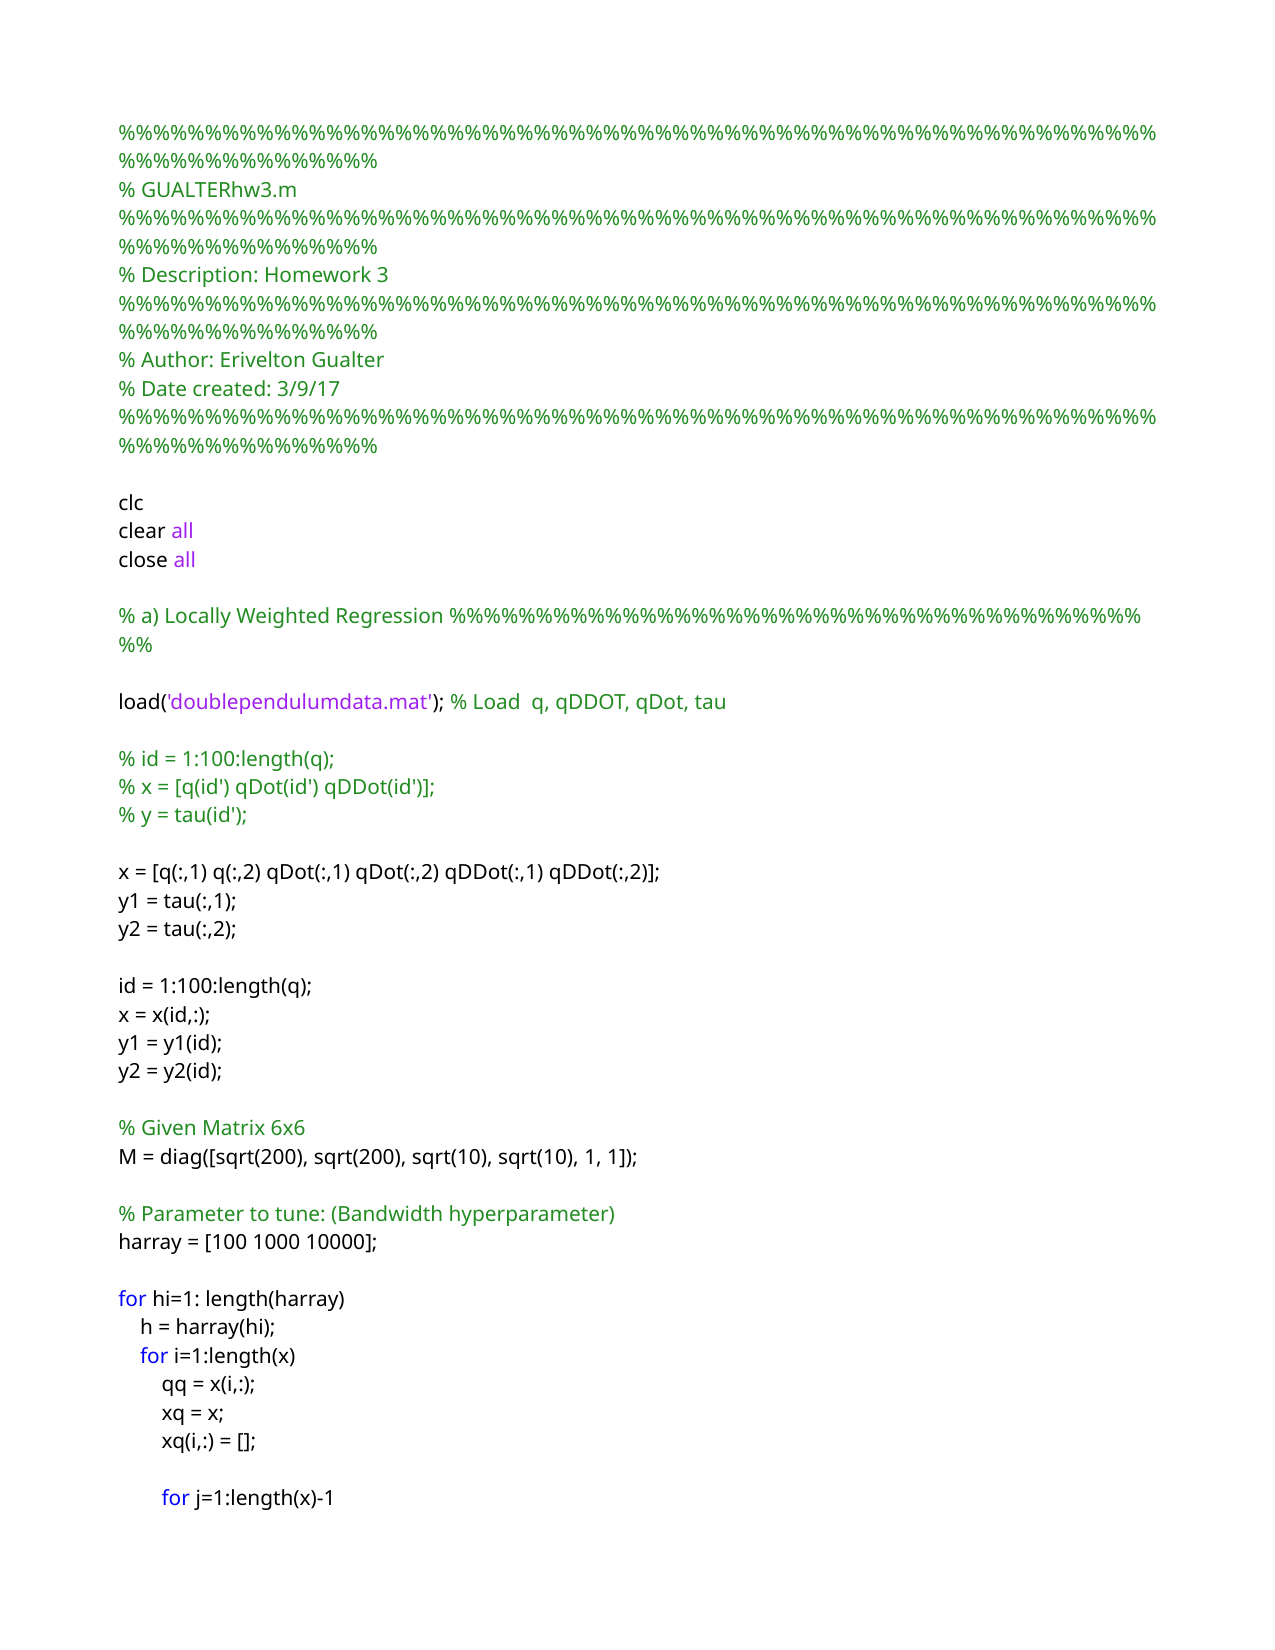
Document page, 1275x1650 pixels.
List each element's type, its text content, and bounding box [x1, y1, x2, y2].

text load('doublependulumdata.mat'); % Load q, qDDOT, qDot, tau [118, 687, 1157, 715]
text for i=1:length(x) [118, 1341, 1157, 1369]
text % Description: Homework 3 [118, 260, 1157, 289]
text close all [118, 545, 1157, 573]
text y2 = tau(:,2); [118, 914, 1157, 943]
text clear all [118, 516, 1157, 545]
text % Author: Erivelton Gualter [118, 346, 1157, 374]
text % Given Matrix 6x6 [118, 1113, 1157, 1142]
text %%%%%%%%%%%%%%%%%%%%%%%%%%%%%%%%%%%%%%%%%%%%%%%%%%%%%%%%%%%%%%%%%%%%%%%%%%% [118, 203, 1157, 260]
text %%%%%%%%%%%%%%%%%%%%%%%%%%%%%%%%%%%%%%%%%%%%%%%%%%%%%%%%%%%%%%%%%%%%%%%%%%% [118, 289, 1157, 346]
text M = diag([sqrt(200), sqrt(200), sqrt(10), sqrt(10), 1, 1]); [118, 1142, 1157, 1170]
text % a) Locally Weighted Regression %%%%%%%%%%%%%%%%%%%%%%%%%%%%%%%%%%%%%%%%%% [118, 602, 1157, 658]
text for hi=1: length(harray) [118, 1284, 1157, 1312]
text y1 = y1(id); [118, 1028, 1157, 1057]
text id = 1:100:length(q); [118, 971, 1157, 1000]
text xq(i,:) = []; [118, 1426, 1157, 1455]
text clc [118, 488, 1157, 516]
text xq = x; [118, 1398, 1157, 1426]
text h = harray(hi); [118, 1312, 1157, 1341]
text % Parameter to tune: (Bandwidth hyperparameter) [118, 1199, 1157, 1227]
text y1 = tau(:,1); [118, 886, 1157, 914]
text %%%%%%%%%%%%%%%%%%%%%%%%%%%%%%%%%%%%%%%%%%%%%%%%%%%%%%%%%%%%%%%%%%%%%%%%%%% [118, 118, 1157, 175]
text harray = [100 1000 10000]; [118, 1227, 1157, 1256]
text %%%%%%%%%%%%%%%%%%%%%%%%%%%%%%%%%%%%%%%%%%%%%%%%%%%%%%%%%%%%%%%%%%%%%%%%%%% [118, 402, 1157, 459]
text x = [q(:,1) q(:,2) qDot(:,1) qDot(:,2) qDDot(:,1) qDDot(:,2)]; [118, 857, 1157, 886]
text for j=1:length(x)-1 [118, 1483, 1157, 1512]
text qq = x(i,:); [118, 1369, 1157, 1398]
text % id = 1:100:length(q); [118, 744, 1157, 772]
text % y = tau(id'); [118, 801, 1157, 829]
text % Date created: 3/9/17 [118, 374, 1157, 402]
text x = x(id,:); [118, 1000, 1157, 1028]
text % GUALTERhw3.m [118, 175, 1157, 203]
text % x = [q(id') qDot(id') qDDot(id')]; [118, 772, 1157, 801]
text y2 = y2(id); [118, 1057, 1157, 1085]
